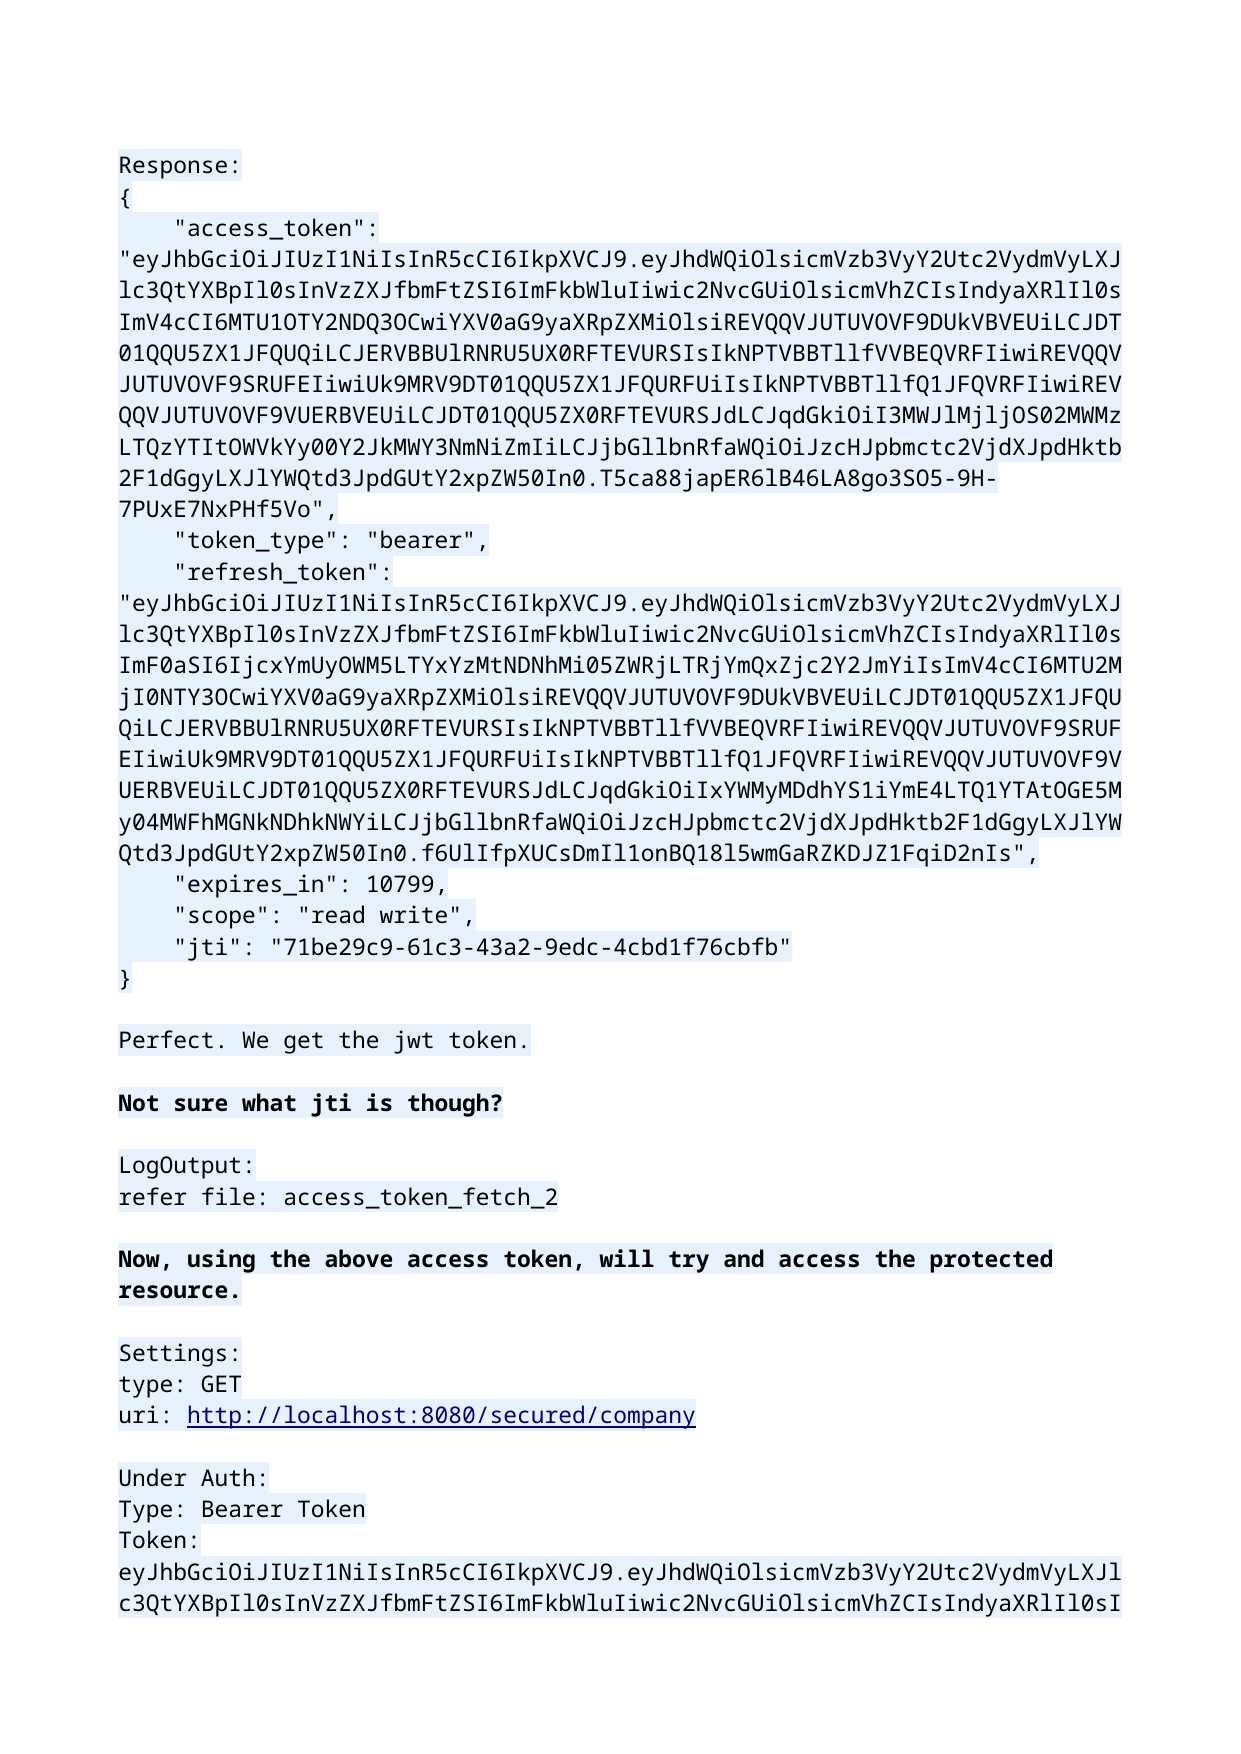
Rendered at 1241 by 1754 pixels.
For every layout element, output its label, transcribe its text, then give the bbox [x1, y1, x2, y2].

text Not sure what jti is though? [118, 1087, 1122, 1118]
text Now, using the above access token, will try and access the protected resource. [118, 1243, 1122, 1306]
text Perfect. We get the jwt token. [118, 1024, 1122, 1056]
text "access_token": "eyJhbGciOiJIUzI1NiIsInR5cCI6IkpXVCJ9.eyJhdWQiOlsicmVzb3VyY2Utc2VydmVyLXJlc3QtYXBpIl0sInVzZXJfbmFtZSI6ImFkbWluIiwic2NvcGUiOlsicmVhZCIsIndyaXRlIl0sImV4cCI6MTU1OTY2NDQ3OCwiYXV0aG9yaXRpZXMiOlsiREVQQVJUTUVOVF9DUkVBVEUiLCJDT01QQU5ZX1JFQUQiLCJERVBBUlRNRU5UX0RFTEVURSIsIkNPTVBBTllfVVBEQVRFIiwiREVQQVJUTUVOVF9SRUFEIiwiUk9MRV9DT01QQU5ZX1JFQURFUiIsIkNPTVBBTllfQ1JFQVRFIiwiREVQQVJUTUVOVF9VUERBVEUiLCJDT01QQU5ZX0RFTEVURSJdLCJqdGkiOiI3MWJlMjljOS02MWMzLTQzYTItOWVkYy00Y2JkMWY3NmNiZmIiLCJjbGllbnRfaWQiOiJzcHJpbmctc2VjdXJpdHktb2F1dGgyLXJlYWQtd3JpdGUtY2xpZW50In0.T5ca88japER6lB46LA8go3SO5-9H-7PUxE7NxPHf5Vo", [118, 212, 1122, 524]
text "jti": "71be29c9-61c3-43a2-9edc-4cbd1f76cbfb" [118, 931, 1122, 962]
text "scope": "read write", [118, 899, 1122, 931]
text Type: Bearer Token [118, 1493, 1122, 1524]
text "token_type": "bearer", [118, 524, 1122, 556]
text { [118, 181, 1122, 212]
text "expires_in": 10799, [118, 868, 1122, 899]
text } [118, 962, 1122, 993]
text "refresh_token": "eyJhbGciOiJIUzI1NiIsInR5cCI6IkpXVCJ9.eyJhdWQiOlsicmVzb3VyY2Utc2VydmVyLXJlc3QtYXBpIl0sInVzZXJfbmFtZSI6ImFkbWluIiwic2NvcGUiOlsicmVhZCIsIndyaXRlIl0sImF0aSI6IjcxYmUyOWM5LTYxYzMtNDNhMi05ZWRjLTRjYmQxZjc2Y2JmYiIsImV4cCI6MTU2MjI0NTY3OCwiYXV0aG9yaXRpZXMiOlsiREVQQVJUTUVOVF9DUkVBVEUiLCJDT01QQU5ZX1JFQUQiLCJERVBBUlRNRU5UX0RFTEVURSIsIkNPTVBBTllfVVBEQVRFIiwiREVQQVJUTUVOVF9SRUFEIiwiUk9MRV9DT01QQU5ZX1JFQURFUiIsIkNPTVBBTllfQ1JFQVRFIiwiREVQQVJUTUVOVF9VUERBVEUiLCJDT01QQU5ZX0RFTEVURSJdLCJqdGkiOiIxYWMyMDdhYS1iYmE4LTQ1YTAtOGE5My04MWFhMGNkNDhkNWYiLCJjbGllbnRfaWQiOiJzcHJpbmctc2VjdXJpdHktb2F1dGgyLXJlYWQtd3JpdGUtY2xpZW50In0.f6UlIfpXUCsDmIl1onBQ18l5wmGaRZKDJZ1FqiD2nIs", [118, 556, 1122, 868]
text uri: http://localhost:8080/secured/company [118, 1399, 1122, 1431]
text refer file: access_token_fetch_2 [118, 1181, 1122, 1212]
text Under Auth: [118, 1462, 1122, 1493]
text Token: eyJhbGciOiJIUzI1NiIsInR5cCI6IkpXVCJ9.eyJhdWQiOlsicmVzb3VyY2Utc2VydmVyLXJlc3QtYXBpIl0sInVzZXJfbmFtZSI6ImFkbWluIiwic2NvcGUiOlsicmVhZCIsIndyaXRlIl0sI [118, 1524, 1122, 1618]
text Settings: [118, 1337, 1122, 1368]
text Response: [118, 149, 1122, 181]
text LogOutput: [118, 1149, 1122, 1181]
text type: GET [118, 1368, 1122, 1399]
